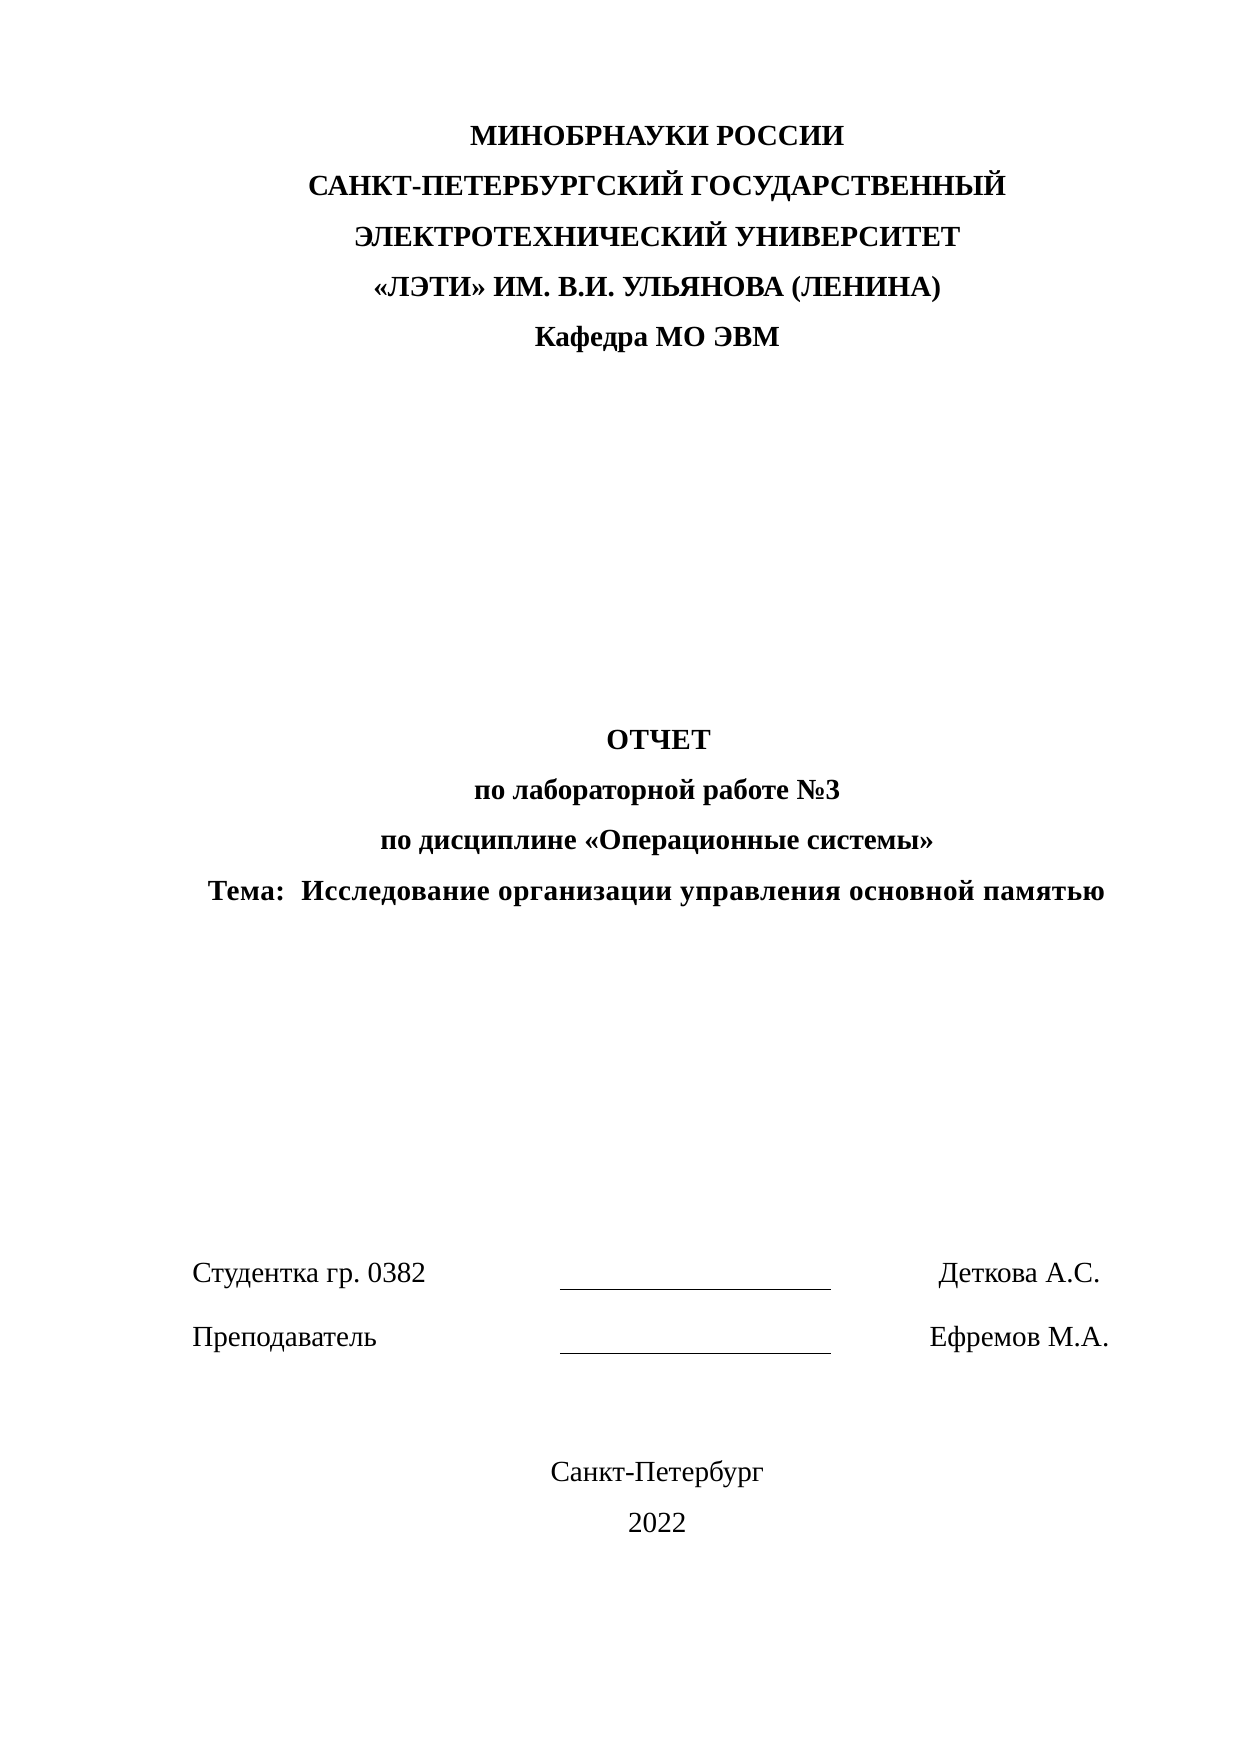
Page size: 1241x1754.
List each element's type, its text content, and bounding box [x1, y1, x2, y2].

text Санкт-Петербург [118, 1454, 1122, 1488]
table_header Деткова А.С. [831, 1225, 1133, 1289]
text 2022 [118, 1505, 1122, 1538]
text МИНОБРНАУКИ РОССИИ [118, 118, 1122, 152]
table_cell Преподаватель [107, 1289, 560, 1353]
text Тема: Исследование организации управления основной памятью [118, 873, 1122, 906]
text электротехнический университет [118, 219, 1122, 252]
text отчет [118, 722, 1122, 755]
text Кафедра МО ЭВМ [118, 319, 1122, 353]
table_header Студентка гр. 0382 [107, 1225, 560, 1289]
table_cell [560, 1290, 831, 1353]
text Санкт-Петербургский государственный [118, 168, 1122, 202]
text по лабораторной работе №3 [118, 772, 1122, 806]
table_cell Ефремов М.А. [831, 1289, 1133, 1353]
table_header [560, 1225, 831, 1289]
text по дисциплине «Операционные системы» [118, 822, 1122, 856]
text «ЛЭТИ» им. В.И. Ульянова (Ленина) [118, 269, 1122, 303]
